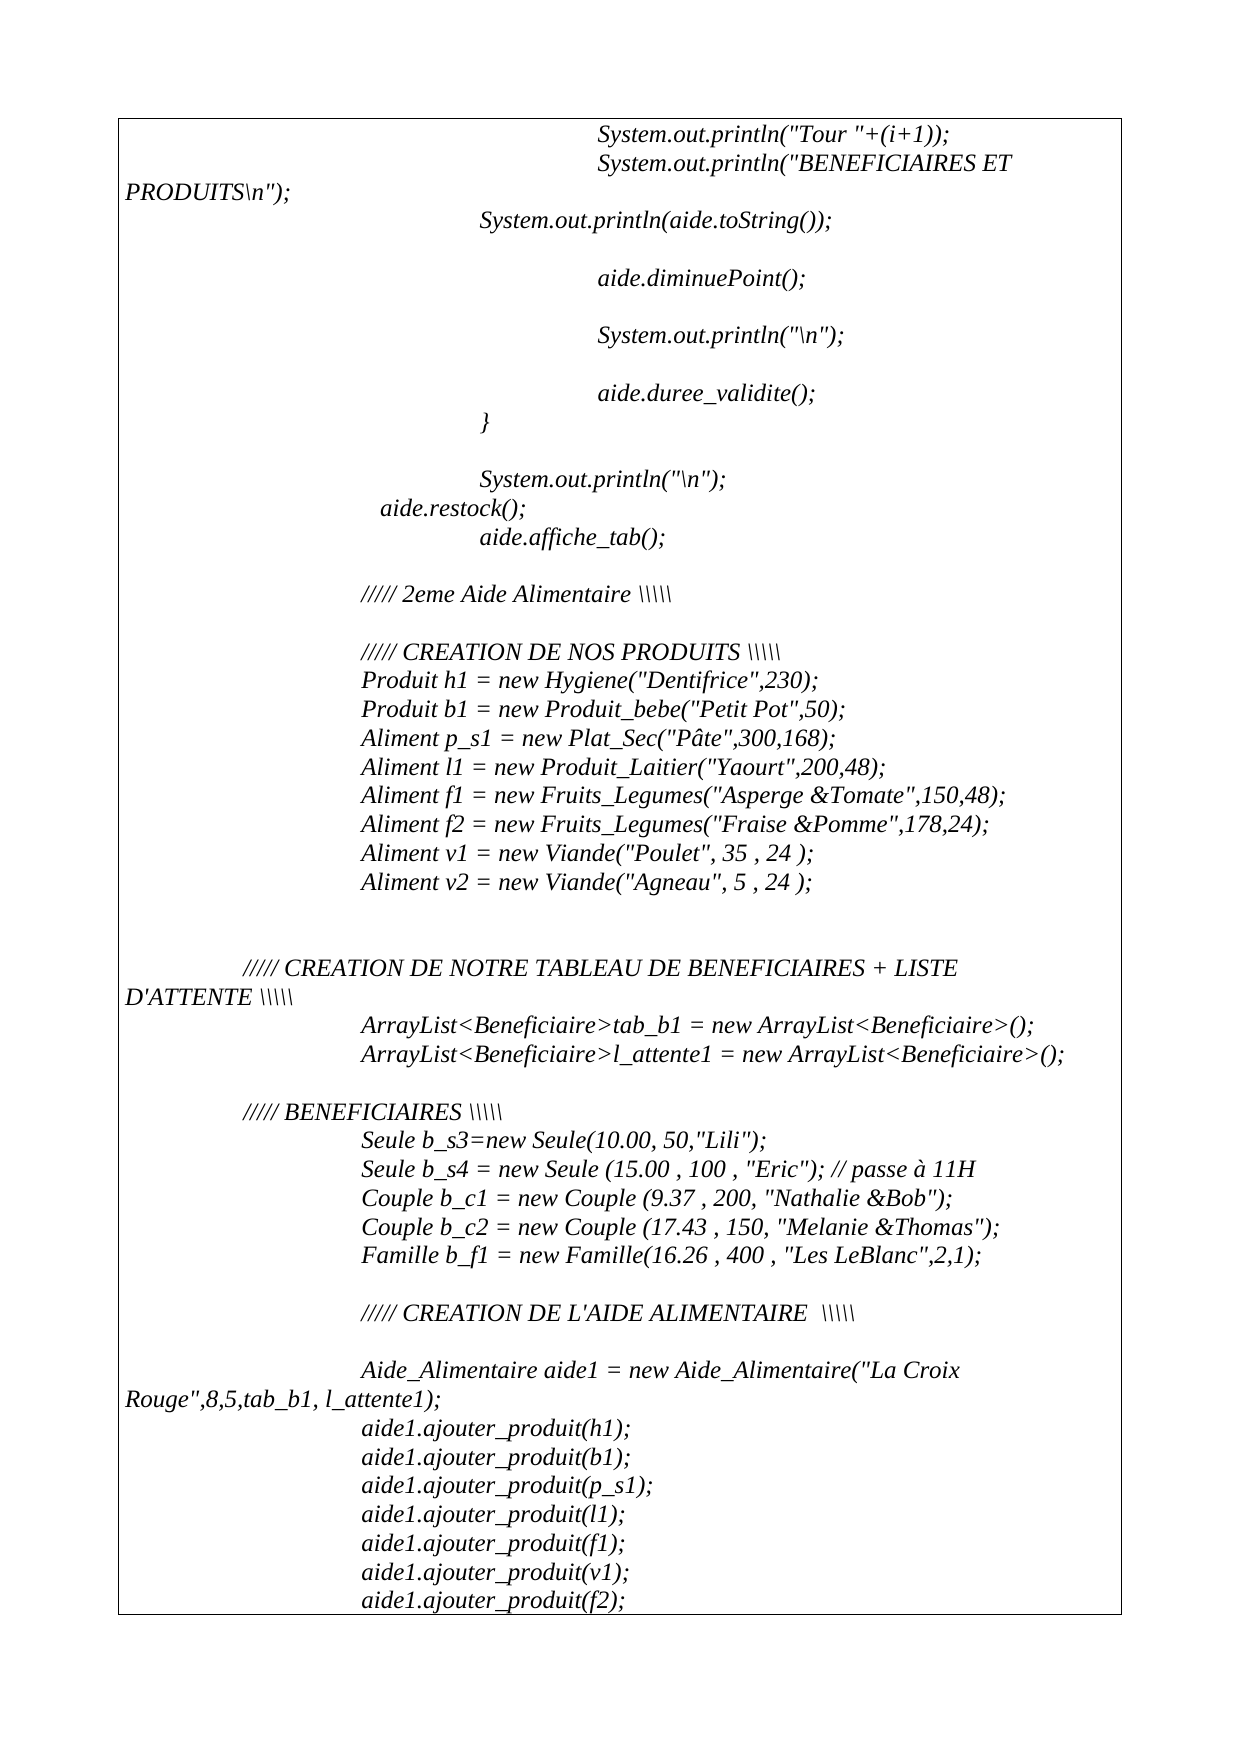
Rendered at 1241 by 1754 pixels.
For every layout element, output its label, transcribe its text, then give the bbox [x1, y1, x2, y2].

table_header System.out.println("Tour "+(i+1)); System.out.println("BENEFICIAIRES ET PRODUITS\n"); System.out.println(aide.toString()); aide.diminuePoint(); System.out.println("\n"); aide.duree_validite(); } System.out.println("\n"); aide.restock(); aide.affiche_tab(); ///// 2eme Aide Alimentaire \\\\\ ///// CREATION DE NOS PRODUITS \\\\\ Produit h1 = new Hygiene("Dentifrice",230); Produit b1 = new Produit_bebe("Petit Pot",50); Aliment p_s1 = new Plat_Sec("Pâte",300,168); Aliment l1 = new Produit_Laitier("Yaourt",200,48); Aliment f1 = new Fruits_Legumes("Asperge &Tomate",150,48); Aliment f2 = new Fruits_Legumes("Fraise &Pomme",178,24); Aliment v1 = new Viande("Poulet", 35 , 24 ); Aliment v2 = new Viande("Agneau", 5 , 24 ); ///// CREATION DE NOTRE TABLEAU DE BENEFICIAIRES + LISTE D'ATTENTE \\\\\ ArrayList<Beneficiaire>tab_b1 = new ArrayList<Beneficiaire>(); ArrayList<Beneficiaire>l_attente1 = new ArrayList<Beneficiaire>(); ///// BENEFICIAIRES \\\\\ Seule b_s3=new Seule(10.00, 50,"Lili"); Seule b_s4 = new Seule (15.00 , 100 , "Eric"); // passe à 11H Couple b_c1 = new Couple (9.37 , 200, "Nathalie &Bob"); Couple b_c2 = new Couple (17.43 , 150, "Melanie &Thomas"); Famille b_f1 = new Famille(16.26 , 400 , "Les LeBlanc",2,1); ///// CREATION DE L'AIDE ALIMENTAIRE \\\\\ Aide_Alimentaire aide1 = new Aide_Alimentaire("La Croix Rouge",8,5,tab_b1, l_attente1); aide1.ajouter_produit(h1); aide1.ajouter_produit(b1); aide1.ajouter_produit(p_s1); aide1.ajouter_produit(l1); aide1.ajouter_produit(f1); aide1.ajouter_produit(v1); aide1.ajouter_produit(f2); [119, 119, 1121, 1614]
